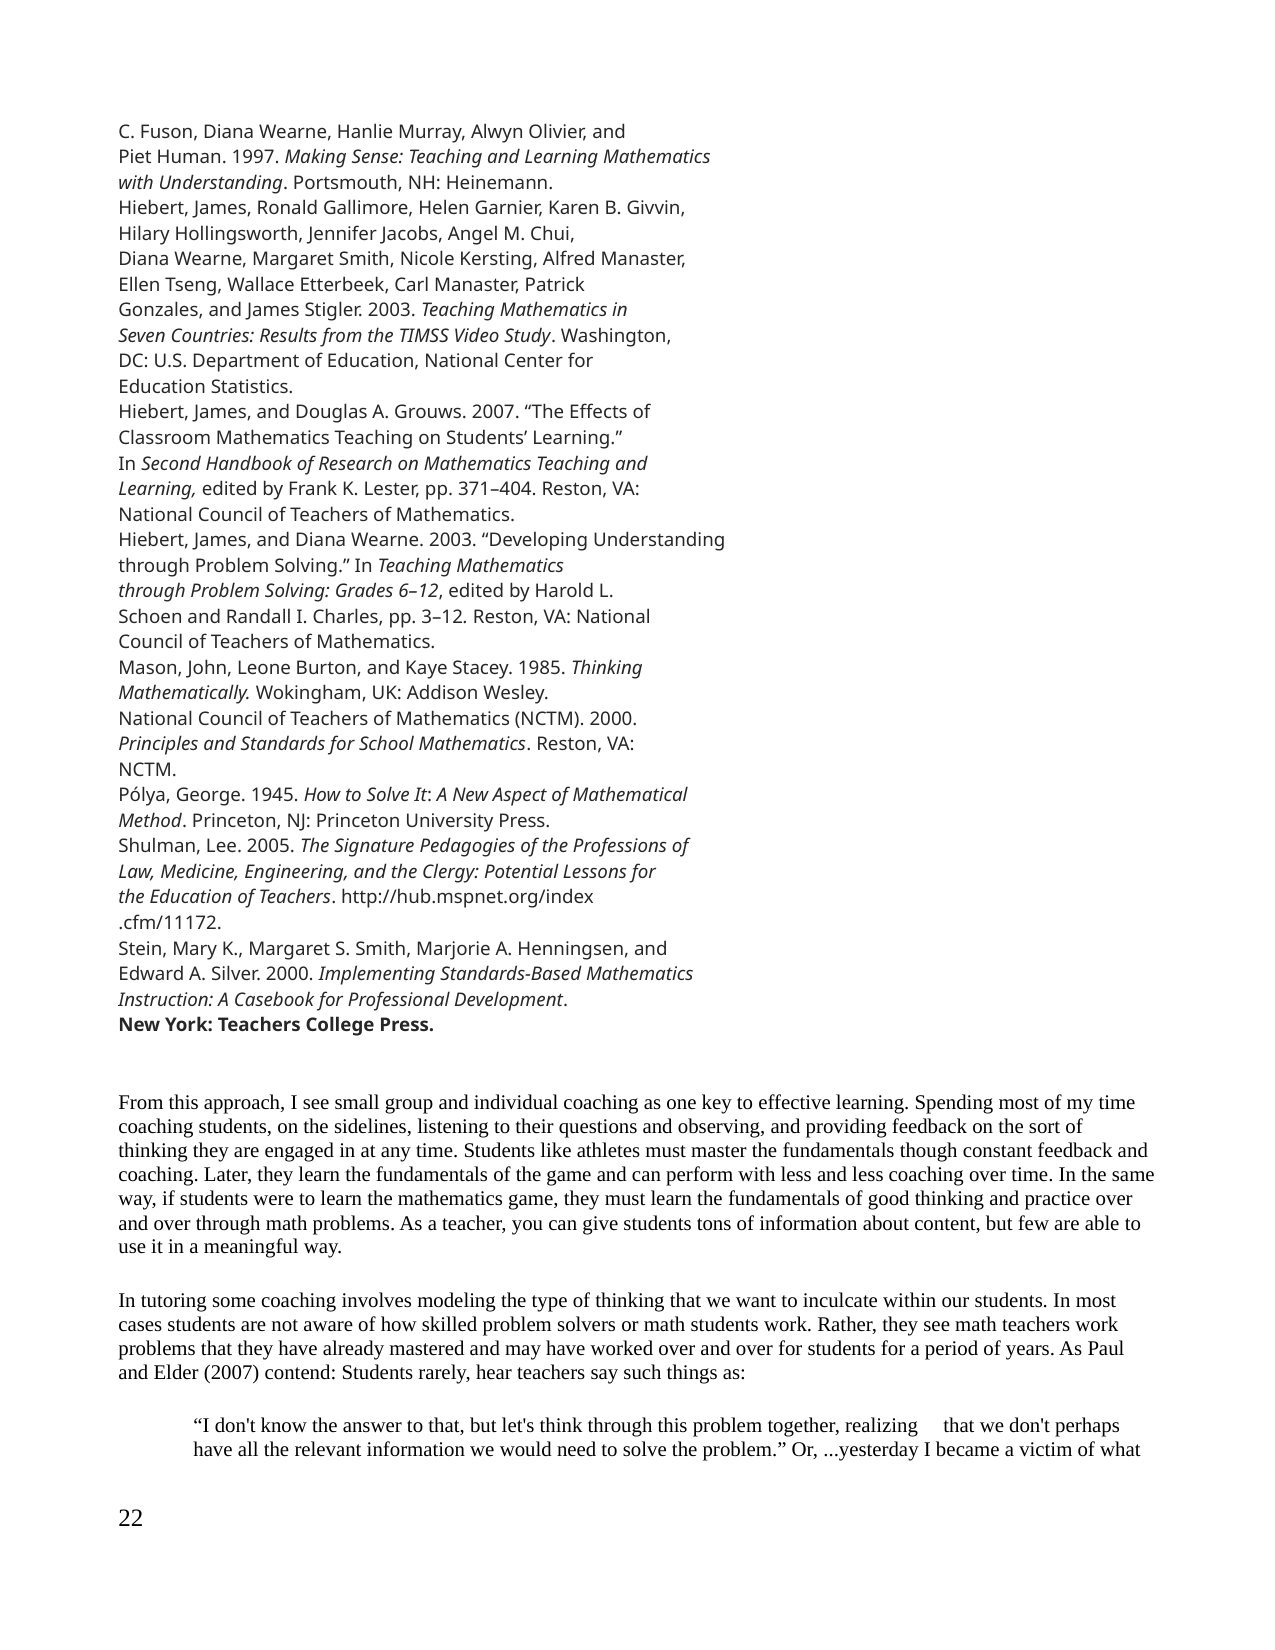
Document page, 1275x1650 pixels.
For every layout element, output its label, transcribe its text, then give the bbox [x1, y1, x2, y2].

text Gonzales, and James Stigler. 2003. Teaching Mathematics in [118, 297, 1157, 322]
text National Council of Teachers of Mathematics (NCTM). 2000. [118, 705, 1157, 731]
text Edward A. Silver. 2000. Implementing Standards-Based Mathematics [118, 960, 1157, 986]
text Method. Princeton, NJ: Princeton University Press. [118, 807, 1157, 833]
text Classroom Mathematics Teaching on Students’ Learning.” [118, 424, 1157, 450]
text Principles and Standards for School Mathematics. Reston, VA: [118, 731, 1157, 756]
text with Understanding. Portsmouth, NH: Heinemann. [118, 169, 1157, 195]
text “I don't know the answer to that, but let's think through this problem together, realizing that we don't perhaps have all the relevant information we would need to solve the problem.” Or, ...yesterday I became a victim of what [118, 1413, 1157, 1461]
text Piet Human. 1997. Making Sense: Teaching and Learning Mathematics [118, 144, 1157, 169]
text Education Statistics. [118, 373, 1157, 399]
text Pólya, George. 1945. How to Solve It: A New Aspect of Mathematical [118, 782, 1157, 807]
text Mason, John, Leone Burton, and Kaye Stacey. 1985. Thinking [118, 654, 1157, 679]
text Mathematically. Wokingham, UK: Addison Wesley. [118, 679, 1157, 705]
text Hiebert, James, and Douglas A. Grouws. 2007. “The Effects of [118, 399, 1157, 424]
text the Education of Teachers. http://hub.mspnet.org/index [118, 884, 1157, 909]
text through Problem Solving.” In Teaching Mathematics [118, 552, 1157, 577]
text From this approach, I see small group and individual coaching as one key to effective learning. Spending most of my time coaching students, on the sidelines, listening to their questions and observing, and providing feedback on the sort of thinking they are engaged in at any time. Students like athletes must master the fundamentals though constant feedback and coaching. Later, they learn the fundamentals of the game and can perform with less and less coaching over time. In the same way, if students were to learn the mathematics game, they must learn the fundamentals of good thinking and practice over and over through math problems. As a teacher, you can give students tons of information about content, but few are able to use it in a meaningful way. [118, 1090, 1157, 1258]
text National Council of Teachers of Mathematics. [118, 501, 1157, 526]
text Hiebert, James, Ronald Gallimore, Helen Garnier, Karen B. Givvin, [118, 195, 1157, 220]
text In Second Handbook of Research on Mathematics Teaching and [118, 450, 1157, 475]
text In tutoring some coaching involves modeling the type of thinking that we want to inculcate within our students. In most cases students are not aware of how skilled problem solvers or math students work. Rather, they see math teachers work problems that they have already mastered and may have worked over and over for students for a period of years. As Paul and Elder (2007) contend: Students rarely, hear teachers say such things as: [118, 1288, 1157, 1384]
text Instruction: A Casebook for Professional Development. [118, 986, 1157, 1011]
text Ellen Tseng, Wallace Etterbeek, Carl Manaster, Patrick [118, 271, 1157, 297]
text C. Fuson, Diana Wearne, Hanlie Murray, Alwyn Olivier, and [118, 118, 1157, 144]
text New York: Teachers College Press. [118, 1011, 1157, 1037]
text through Problem Solving: Grades 6–12, edited by Harold L. [118, 577, 1157, 603]
text Hiebert, James, and Diana Wearne. 2003. “Developing Understanding [118, 526, 1157, 552]
text Learning, edited by Frank K. Lester, pp. 371–404. Reston, VA: [118, 475, 1157, 501]
text Stein, Mary K., Margaret S. Smith, Marjorie A. Henningsen, and [118, 935, 1157, 960]
text Diana Wearne, Margaret Smith, Nicole Kersting, Alfred Manaster, [118, 246, 1157, 271]
text Council of Teachers of Mathematics. [118, 628, 1157, 654]
text Shulman, Lee. 2005. The Signature Pedagogies of the Professions of [118, 833, 1157, 858]
text NCTM. [118, 756, 1157, 782]
text .cfm/11172. [118, 909, 1157, 935]
text Seven Countries: Results from the TIMSS Video Study. Washington, [118, 322, 1157, 348]
text Hilary Hollingsworth, Jennifer Jacobs, Angel M. Chui, [118, 220, 1157, 246]
text DC: U.S. Department of Education, National Center for [118, 348, 1157, 373]
text Law, Medicine, Engineering, and the Clergy: Potential Lessons for [118, 858, 1157, 884]
text Schoen and Randall I. Charles, pp. 3–12. Reston, VA: National [118, 603, 1157, 628]
